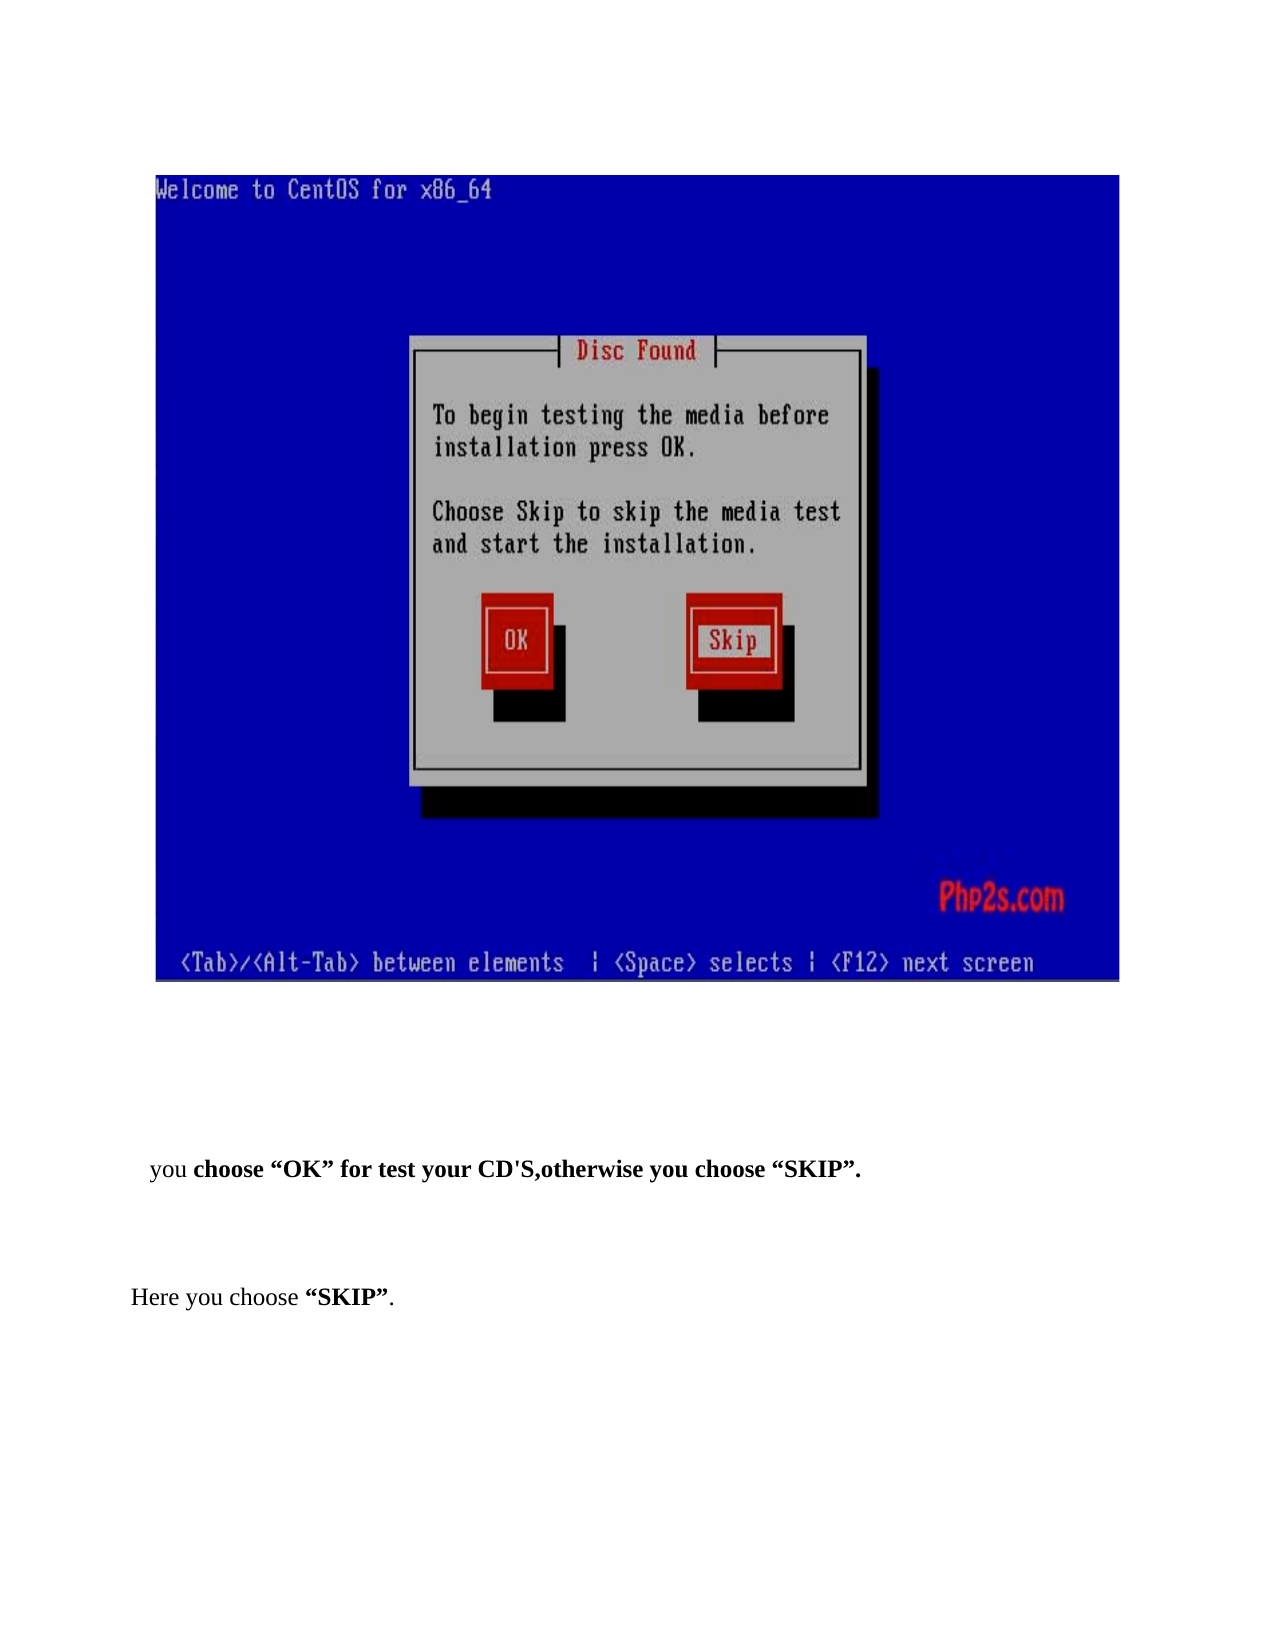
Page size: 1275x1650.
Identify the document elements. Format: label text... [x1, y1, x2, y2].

picture [155, 175, 1120, 982]
text Here you choose “SKIP”. [118, 1282, 1157, 1311]
text you choose “OK” for test your CD'S,otherwise you choose “SKIP”. [118, 1154, 1157, 1183]
